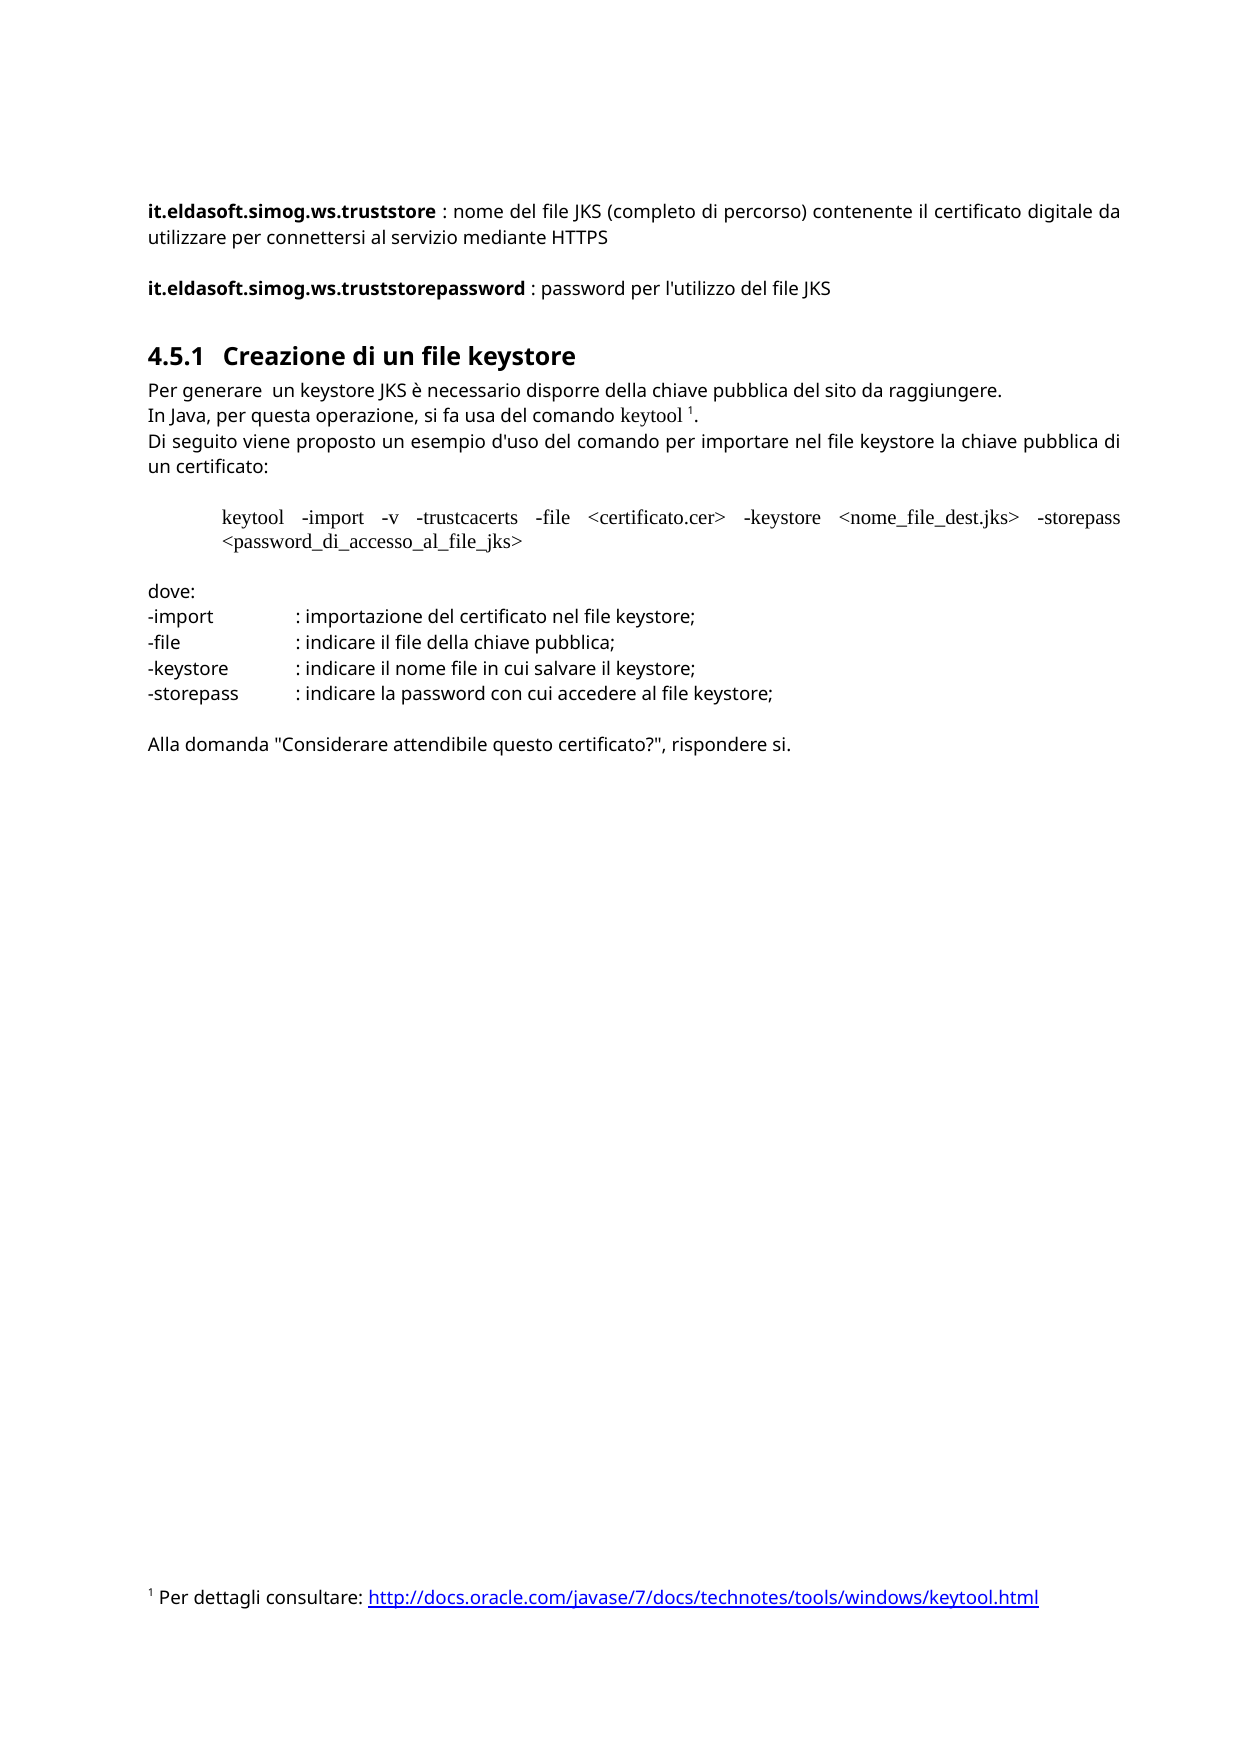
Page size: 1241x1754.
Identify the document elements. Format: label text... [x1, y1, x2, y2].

subtitle Creazione di un file keystore [148, 339, 1122, 373]
text -import : importazione del certificato nel file keystore; [148, 604, 1122, 629]
text Alla domanda "Considerare attendibile questo certificato?", rispondere si. [148, 731, 1122, 757]
text it.eldasoft.simog.ws.truststorepassword : password per l'utilizzo del file JKS [148, 275, 1122, 301]
text -storepass : indicare la password con cui accedere al file keystore; [148, 680, 1122, 706]
text -file : indicare il file della chiave pubblica; [148, 629, 1122, 655]
text it.eldasoft.simog.ws.truststore : nome del file JKS (completo di percorso) contenente il certificato digitale da utilizzare per connettersi al servizio mediante HTTPS [148, 199, 1122, 250]
text keytool -import -v -trustcacerts -file <certificato.cer> -keystore <nome_file_dest.jks> -storepass <password_di_accesso_al_file_jks> [222, 505, 1122, 553]
text Per dettagli consultare: http://docs.oracle.com/javase/7/docs/technotes/tools/windows/keytool.html [148, 1585, 1122, 1610]
text dove: [148, 578, 1122, 604]
text Di seguito viene proposto un esempio d'uso del comando per importare nel file keystore la chiave pubblica di un certificato: [148, 428, 1122, 479]
text Per generare un keystore JKS è necessario disporre della chiave pubblica del sito da raggiungere. [148, 377, 1122, 403]
text -keystore : indicare il nome file in cui salvare il keystore; [148, 655, 1122, 680]
text In Java, per questa operazione, si fa usa del comando keytool . [148, 403, 1122, 428]
